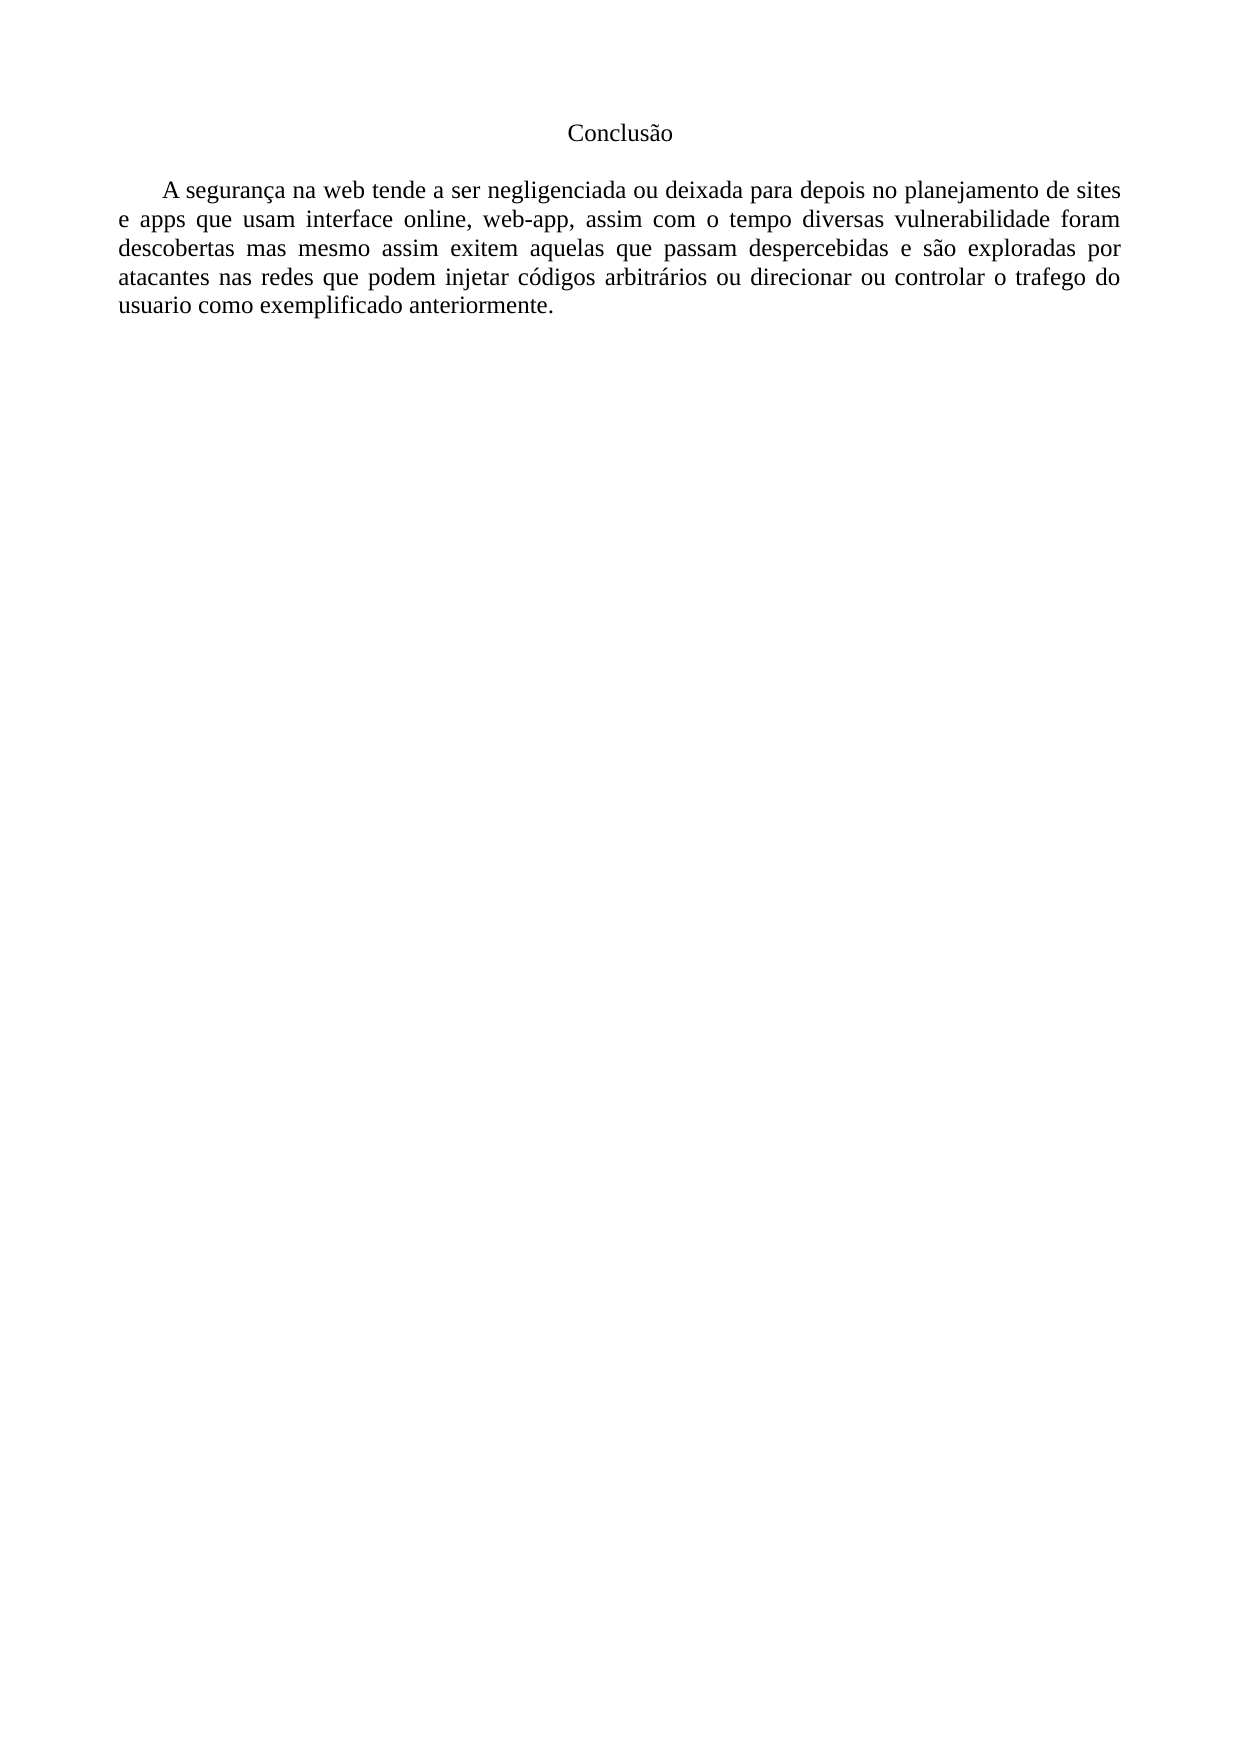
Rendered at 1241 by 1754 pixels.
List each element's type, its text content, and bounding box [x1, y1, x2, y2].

text A segurança na web tende a ser negligenciada ou deixada para depois no planejamento de sites e apps que usam interface online, web-app, assim com o tempo diversas vulnerabilidade foram descobertas mas mesmo assim exitem aquelas que passam despercebidas e são exploradas por atacantes nas redes que podem injetar códigos arbitrários ou direcionar ou controlar o trafego do usuario como exemplificado anteriormente. [118, 176, 1122, 319]
text Conclusão [118, 118, 1122, 147]
